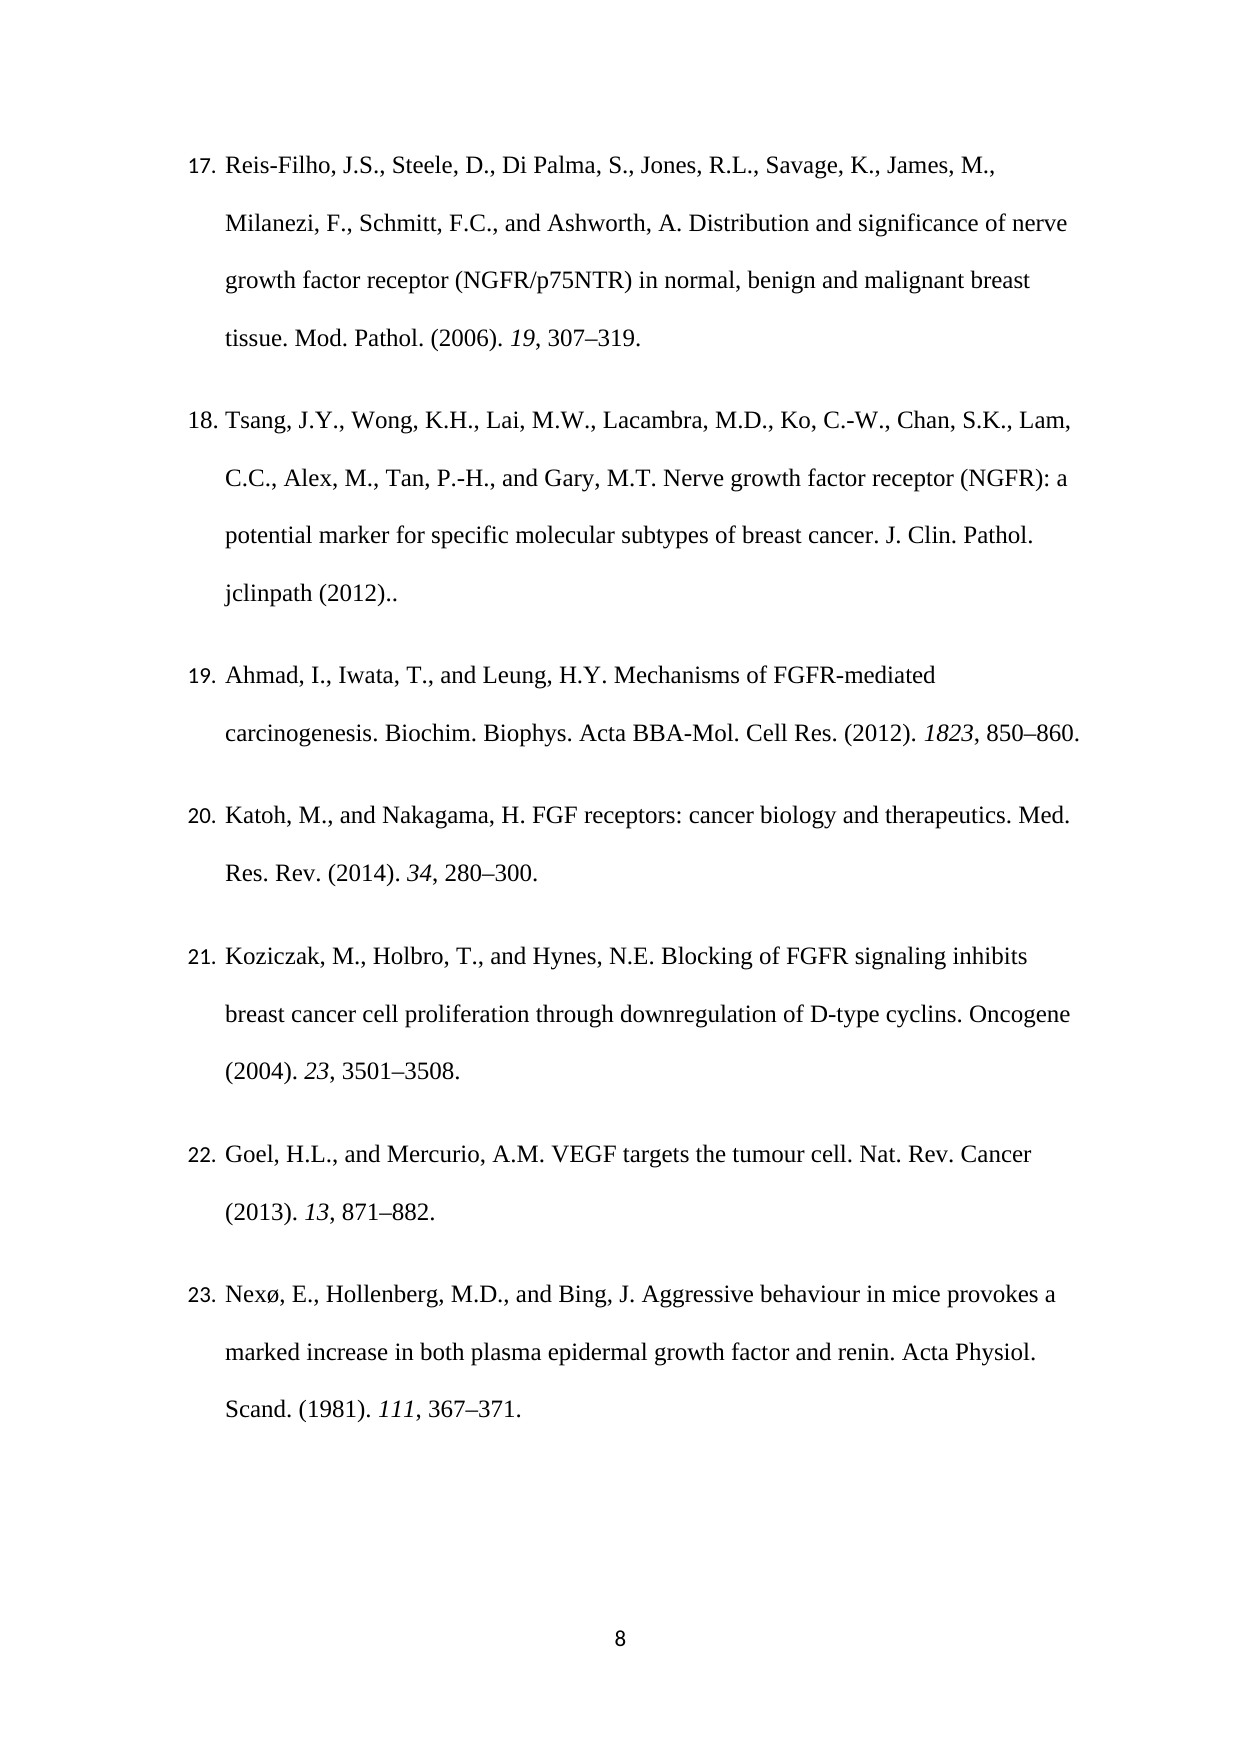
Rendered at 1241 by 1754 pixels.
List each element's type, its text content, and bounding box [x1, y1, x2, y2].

list Katoh, M., and Nakagama, H. FGF receptors: cancer biology and therapeutics. Med. Res. Rev. (2014). 34, 280–300. [187, 801, 1090, 887]
list Ahmad, I., Iwata, T., and Leung, H.Y. Mechanisms of FGFR-mediated carcinogenesis. Biochim. Biophys. Acta BBA-Mol. Cell Res. (2012). 1823, 850–860. [187, 660, 1090, 747]
list Tsang, J.Y., Wong, K.H., Lai, M.W., Lacambra, M.D., Ko, C.-W., Chan, S.K., Lam, C.C., Alex, M., Tan, P.-H., and Gary, M.T. Nerve growth factor receptor (NGFR): a potential marker for specific molecular subtypes of breast cancer. J. Clin. Pathol. jclinpath (2012).. [187, 405, 1090, 607]
list Koziczak, M., Holbro, T., and Hynes, N.E. Blocking of FGFR signaling inhibits breast cancer cell proliferation through downregulation of D-type cyclins. Oncogene (2004). 23, 3501–3508. [187, 941, 1090, 1085]
list Reis-Filho, J.S., Steele, D., Di Palma, S., Jones, R.L., Savage, K., James, M., Milanezi, F., Schmitt, F.C., and Ashworth, A. Distribution and significance of nerve growth factor receptor (NGFR/p75NTR) in normal, benign and malignant breast tissue. Mod. Pathol. (2006). 19, 307–319. [187, 150, 1090, 352]
list Nexø, E., Hollenberg, M.D., and Bing, J. Aggressive behaviour in mice provokes a marked increase in both plasma epidermal growth factor and renin. Acta Physiol. Scand. (1981). 111, 367–371. [187, 1279, 1090, 1423]
list Goel, H.L., and Mercurio, A.M. VEGF targets the tumour cell. Nat. Rev. Cancer (2013). 13, 871–882. [187, 1139, 1090, 1225]
